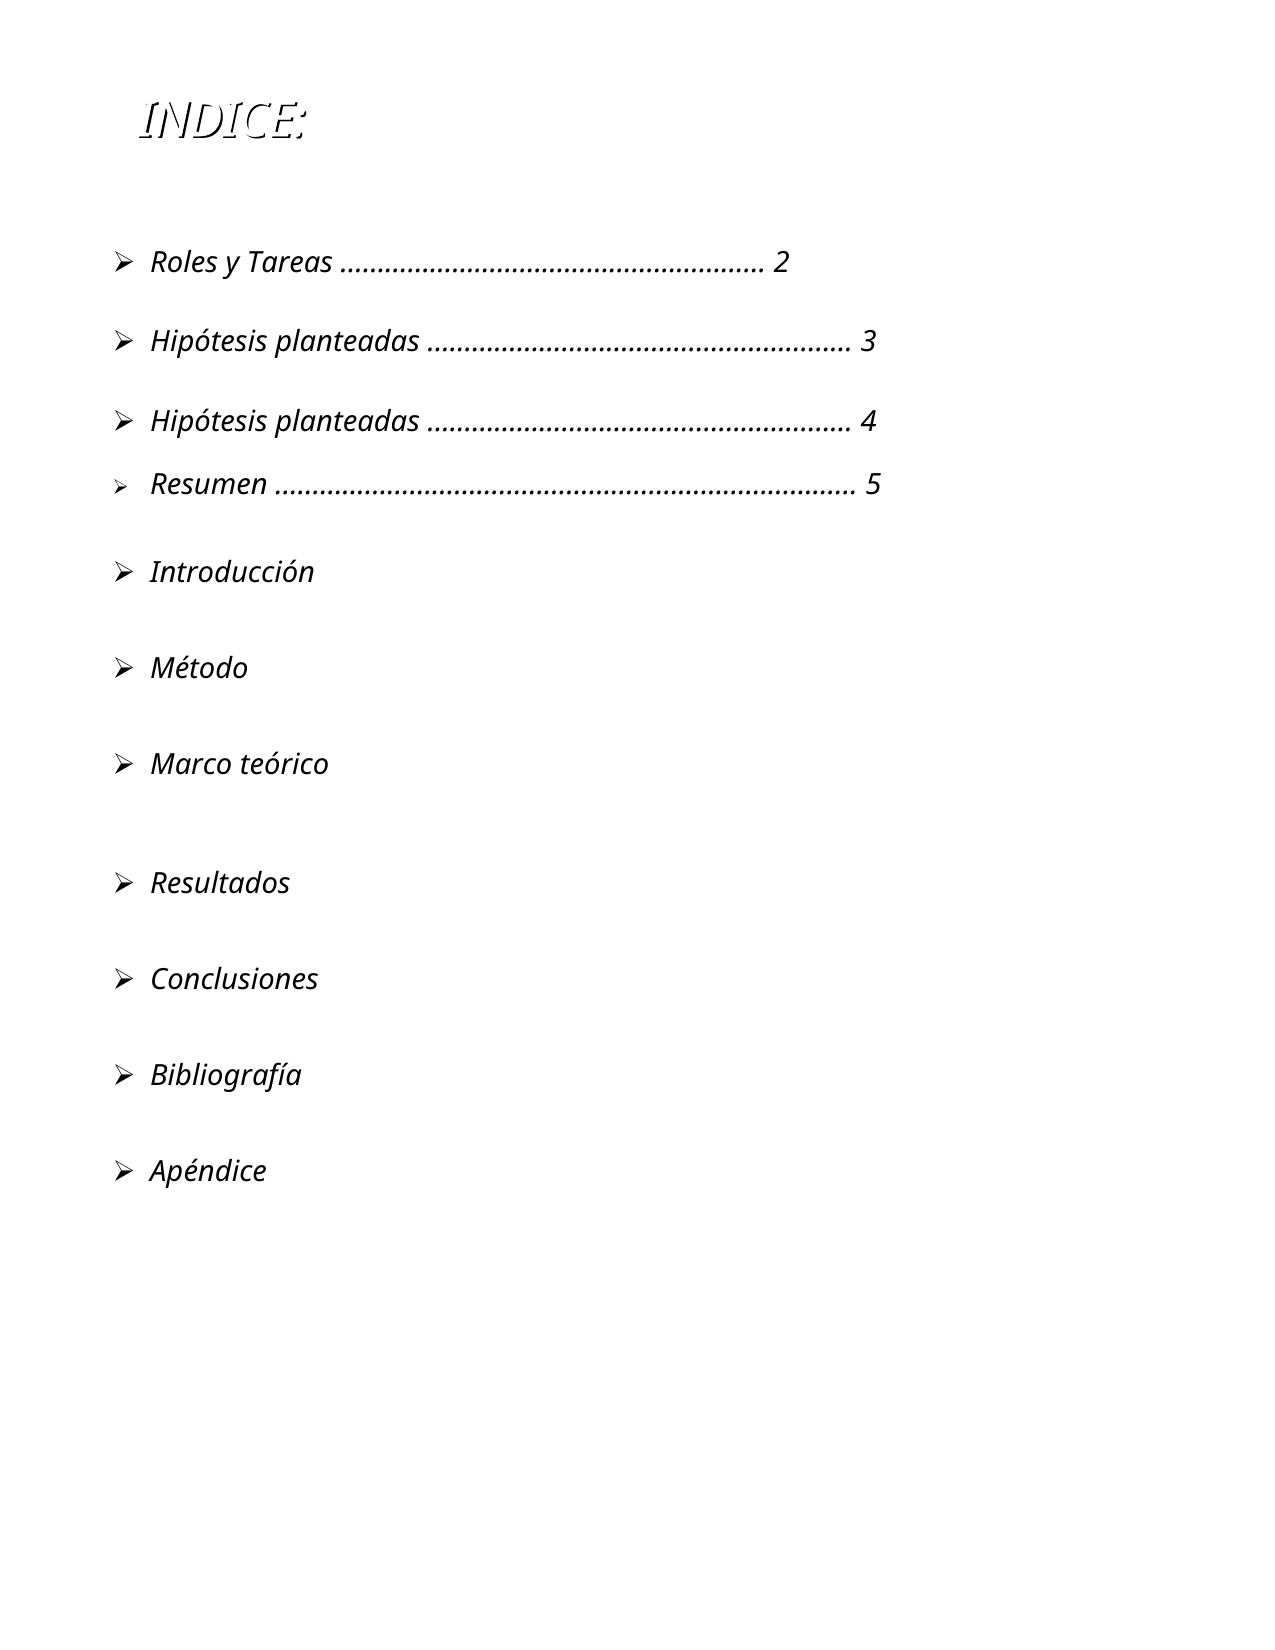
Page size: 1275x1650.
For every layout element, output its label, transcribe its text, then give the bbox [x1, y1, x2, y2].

list Hipótesis planteadas ………………………………………………… 3 [112, 320, 1200, 360]
list Introducción [112, 551, 1200, 591]
list Marco teórico [112, 743, 1200, 783]
list Apéndice [112, 1151, 1200, 1190]
list Resumen …………………………………………………………………… 5 [112, 463, 1200, 503]
list Roles y Tareas ………………………………………………… 2 [112, 241, 1200, 281]
list Resultados [112, 863, 1200, 902]
list Conclusiones [112, 959, 1200, 998]
list Bibliografía [112, 1054, 1200, 1094]
text INDICE: [90, 82, 358, 151]
list Hipótesis planteadas ………………………………………………… 4 [112, 400, 1200, 439]
list Método [112, 647, 1200, 687]
